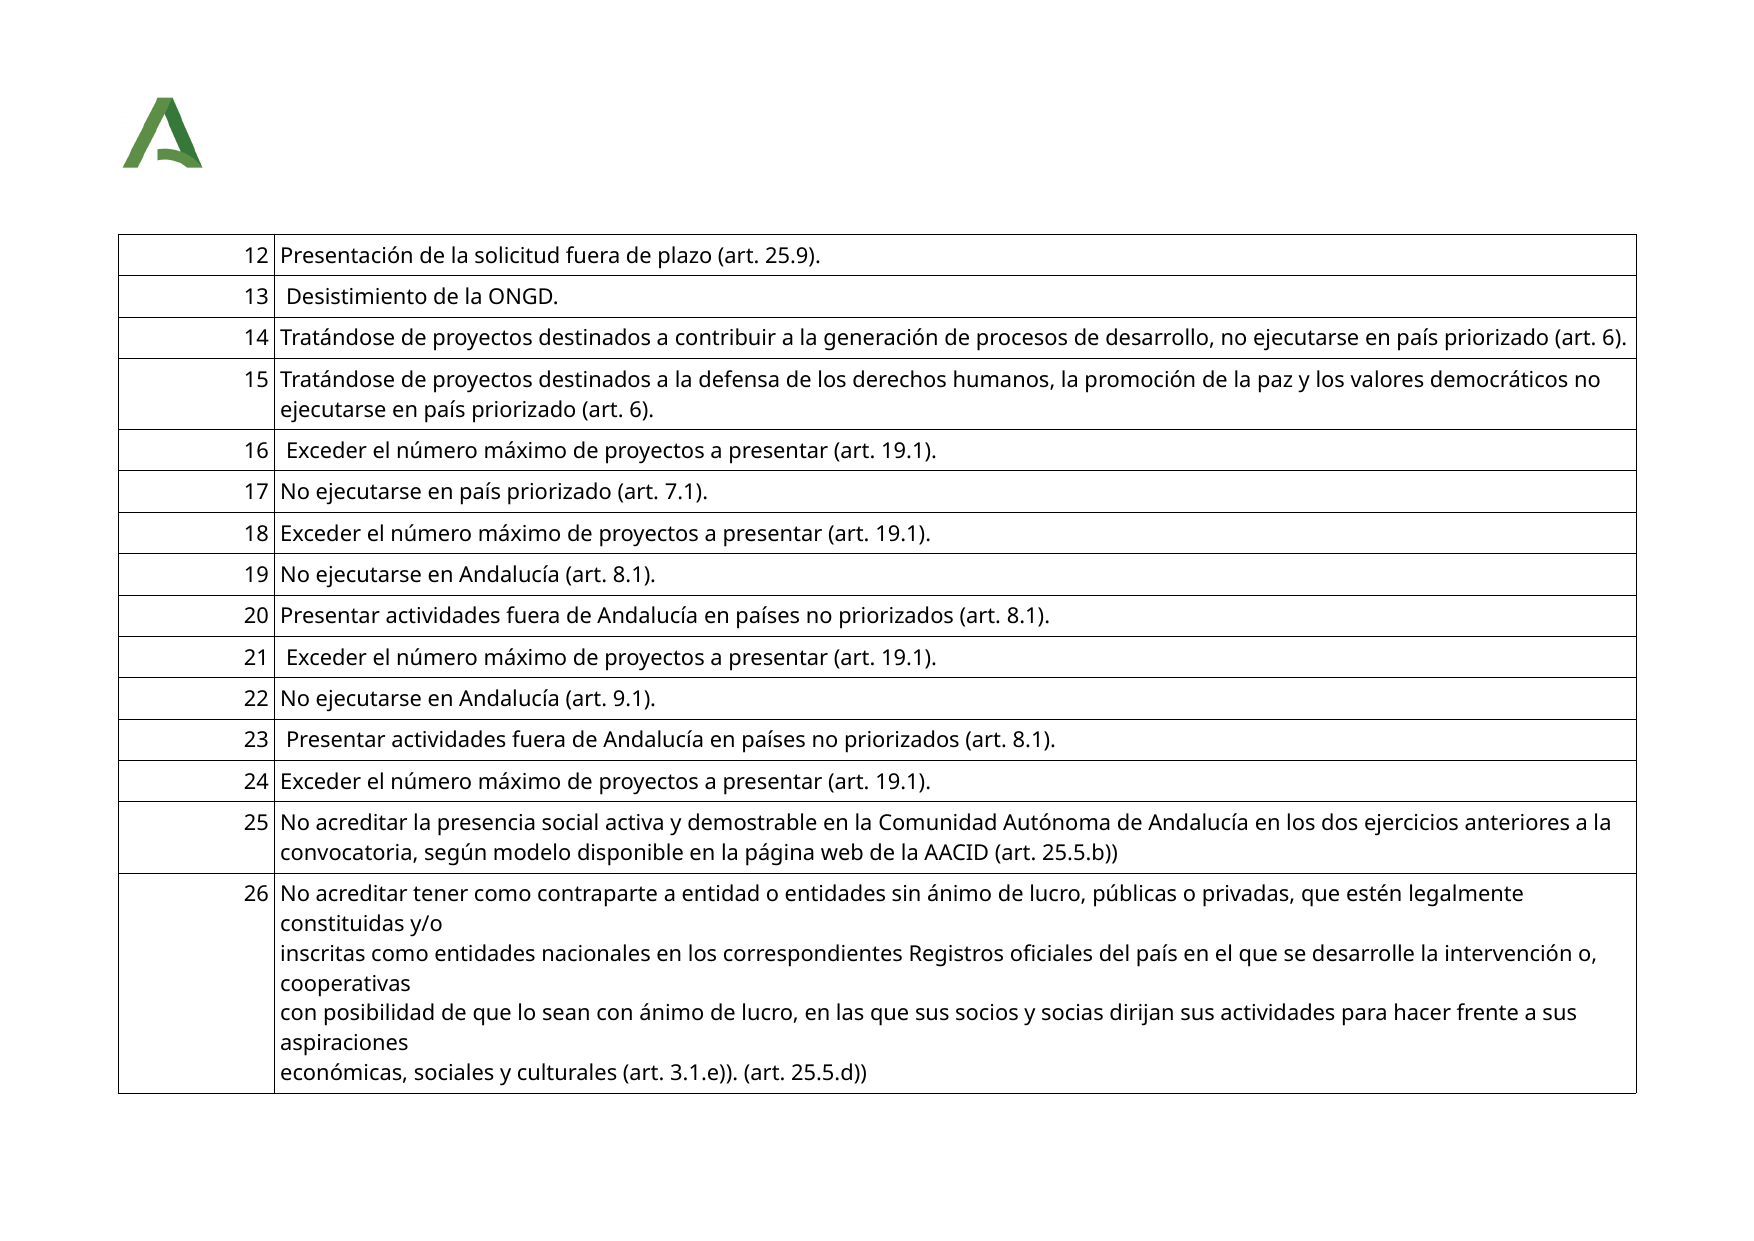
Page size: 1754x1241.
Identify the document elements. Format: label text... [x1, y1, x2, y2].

table_cell 14 [119, 318, 274, 358]
picture [118, 93, 207, 172]
table_cell 25 [119, 802, 274, 872]
table_cell No ejecutarse en Andalucía (art. 8.1). [275, 554, 1636, 594]
table_cell 17 [119, 471, 274, 512]
table_cell 16 [119, 430, 274, 470]
table_cell Exceder el número máximo de proyectos a presentar (art. 19.1). [275, 637, 1636, 677]
table_cell No ejecutarse en país priorizado (art. 7.1). [275, 471, 1636, 512]
table_cell Desistimiento de la ONGD. [275, 276, 1636, 317]
table_cell Tratándose de proyectos destinados a la defensa de los derechos humanos, la promoción de la paz y los valores democráticos no ejecutarse en país priorizado (art. 6). [275, 359, 1636, 429]
table_cell 13 [119, 276, 274, 317]
table_cell Exceder el número máximo de proyectos a presentar (art. 19.1). [275, 761, 1636, 801]
table_cell 21 [119, 637, 274, 677]
table_cell 23 [119, 720, 274, 760]
table_cell Presentar actividades fuera de Andalucía en países no priorizados (art. 8.1). [275, 720, 1636, 760]
table_cell Presentar actividades fuera de Andalucía en países no priorizados (art. 8.1). [275, 596, 1636, 636]
table_cell 26 [119, 874, 274, 1092]
table_cell 18 [119, 513, 274, 553]
table_cell 19 [119, 554, 274, 594]
table_cell No acreditar la presencia social activa y demostrable en la Comunidad Autónoma de Andalucía en los dos ejercicios anteriores a la convocatoria, según modelo disponible en la página web de la AACID (art. 25.5.b)) [275, 802, 1636, 872]
table_cell 12 [119, 235, 274, 275]
table_cell No ejecutarse en Andalucía (art. 9.1). [275, 678, 1636, 718]
table_cell Exceder el número máximo de proyectos a presentar (art. 19.1). [275, 513, 1636, 553]
table_cell 22 [119, 678, 274, 718]
table_cell 20 [119, 596, 274, 636]
table_cell No acreditar tener como contraparte a entidad o entidades sin ánimo de lucro, públicas o privadas, que estén legalmente constituidas y/o inscritas como entidades nacionales en los correspondientes Registros oficiales del país en el que se desarrolle la intervención o, cooperativas con posibilidad de que lo sean con ánimo de lucro, en las que sus socios y socias dirijan sus actividades para hacer frente a sus aspiraciones económicas, sociales y culturales (art. 3.1.e)). (art. 25.5.d)) [275, 874, 1636, 1092]
table_cell 15 [119, 359, 274, 429]
table_cell 24 [119, 761, 274, 801]
table_cell Exceder el número máximo de proyectos a presentar (art. 19.1). [275, 430, 1636, 470]
table_cell Presentación de la solicitud fuera de plazo (art. 25.9). [275, 235, 1636, 275]
table_cell Tratándose de proyectos destinados a contribuir a la generación de procesos de desarrollo, no ejecutarse en país priorizado (art. 6). [275, 318, 1636, 358]
